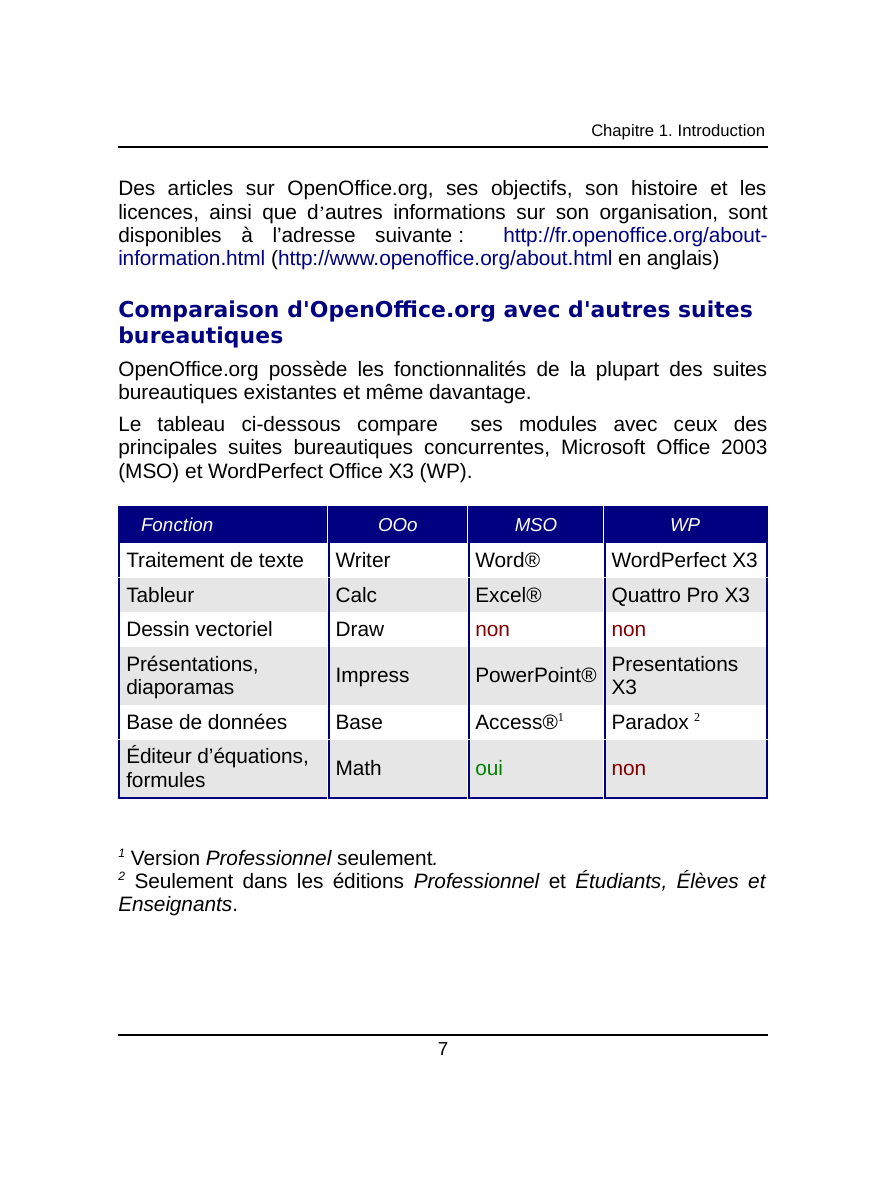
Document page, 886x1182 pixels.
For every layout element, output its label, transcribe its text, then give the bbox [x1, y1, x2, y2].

table_cell WordPerfect X3 [606, 543, 766, 577]
text OpenOffice.org possède les fonctionnalités de la plupart des suites bureautiques existantes et même davantage. [118, 357, 768, 404]
table_header OOo [330, 508, 467, 541]
text Des articles sur OpenOffice.org, ses objectifs, son histoire et les licences, ainsi que d’autres informations sur son organisation, sont disponibles à l’adresse suivante : http://fr.openoffice.org/about-information.html (http://www.openoffice.org/about.html en anglais) [118, 177, 768, 270]
text 1 Version Professionnel seulement. [118, 846, 768, 869]
table_cell Presentations X3 [606, 647, 766, 705]
table_cell Paradox 2 [606, 705, 766, 739]
table_cell Writer [330, 543, 467, 577]
table_cell Math [330, 740, 467, 797]
table_cell Excel® [470, 578, 603, 612]
table_cell Base de données [120, 705, 327, 739]
table_cell Impress [330, 647, 467, 705]
table_header MSO [470, 508, 603, 541]
table_cell Access®1 [470, 705, 603, 739]
table_cell oui [470, 740, 603, 797]
table_cell Base [330, 705, 467, 739]
table_cell non [606, 740, 766, 797]
table_cell Éditeur d’équations, formules [120, 740, 327, 797]
table_cell Draw [330, 612, 467, 647]
subtitle Comparaison d'OpenOffice.org avec d'autres suites bureautiques [118, 297, 768, 349]
text Le tableau ci-dessous compare ses modules avec ceux des principales suites bureautiques concurrentes, Microsoft Office 2003 (MSO) et WordPerfect Office X3 (WP). [118, 413, 768, 482]
table_cell non [606, 612, 766, 647]
text 2 Seulement dans les éditions Professionnel et Étudiants, Élèves et Enseignants. [118, 869, 768, 916]
table_header Fonction [120, 508, 327, 541]
table_header WP [606, 508, 766, 541]
table_cell Dessin vectoriel [120, 612, 327, 647]
table_cell Calc [330, 578, 467, 612]
table_cell Présentations, diaporamas [120, 647, 327, 705]
table_cell Tableur [120, 578, 327, 612]
table_cell PowerPoint® [470, 647, 603, 705]
table_cell Word® [470, 543, 603, 577]
table_cell non [470, 612, 603, 647]
table_cell Traitement de texte [120, 543, 327, 577]
table_cell Quattro Pro X3 [606, 578, 766, 612]
